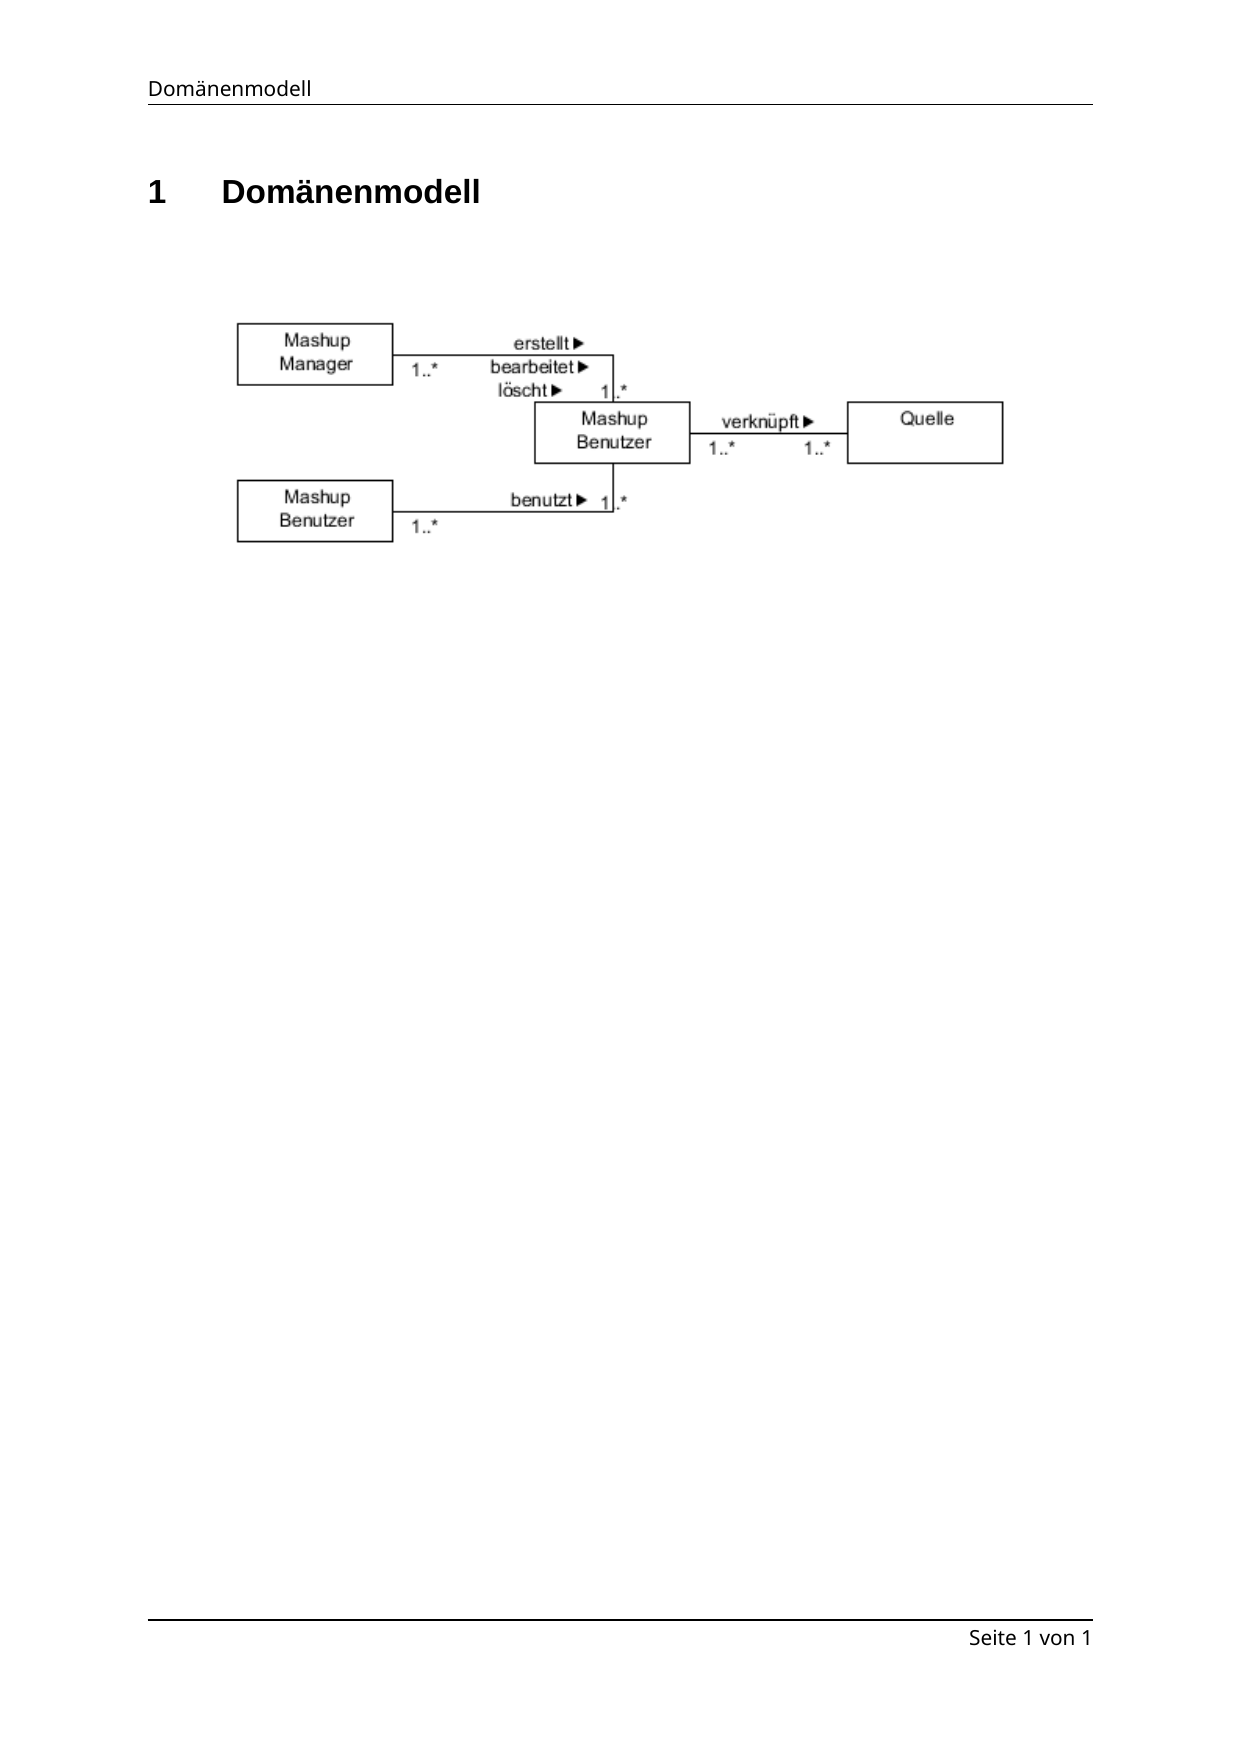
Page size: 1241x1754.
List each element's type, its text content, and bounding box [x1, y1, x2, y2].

picture [206, 245, 1035, 574]
subtitle Domänenmodell [148, 173, 1093, 211]
